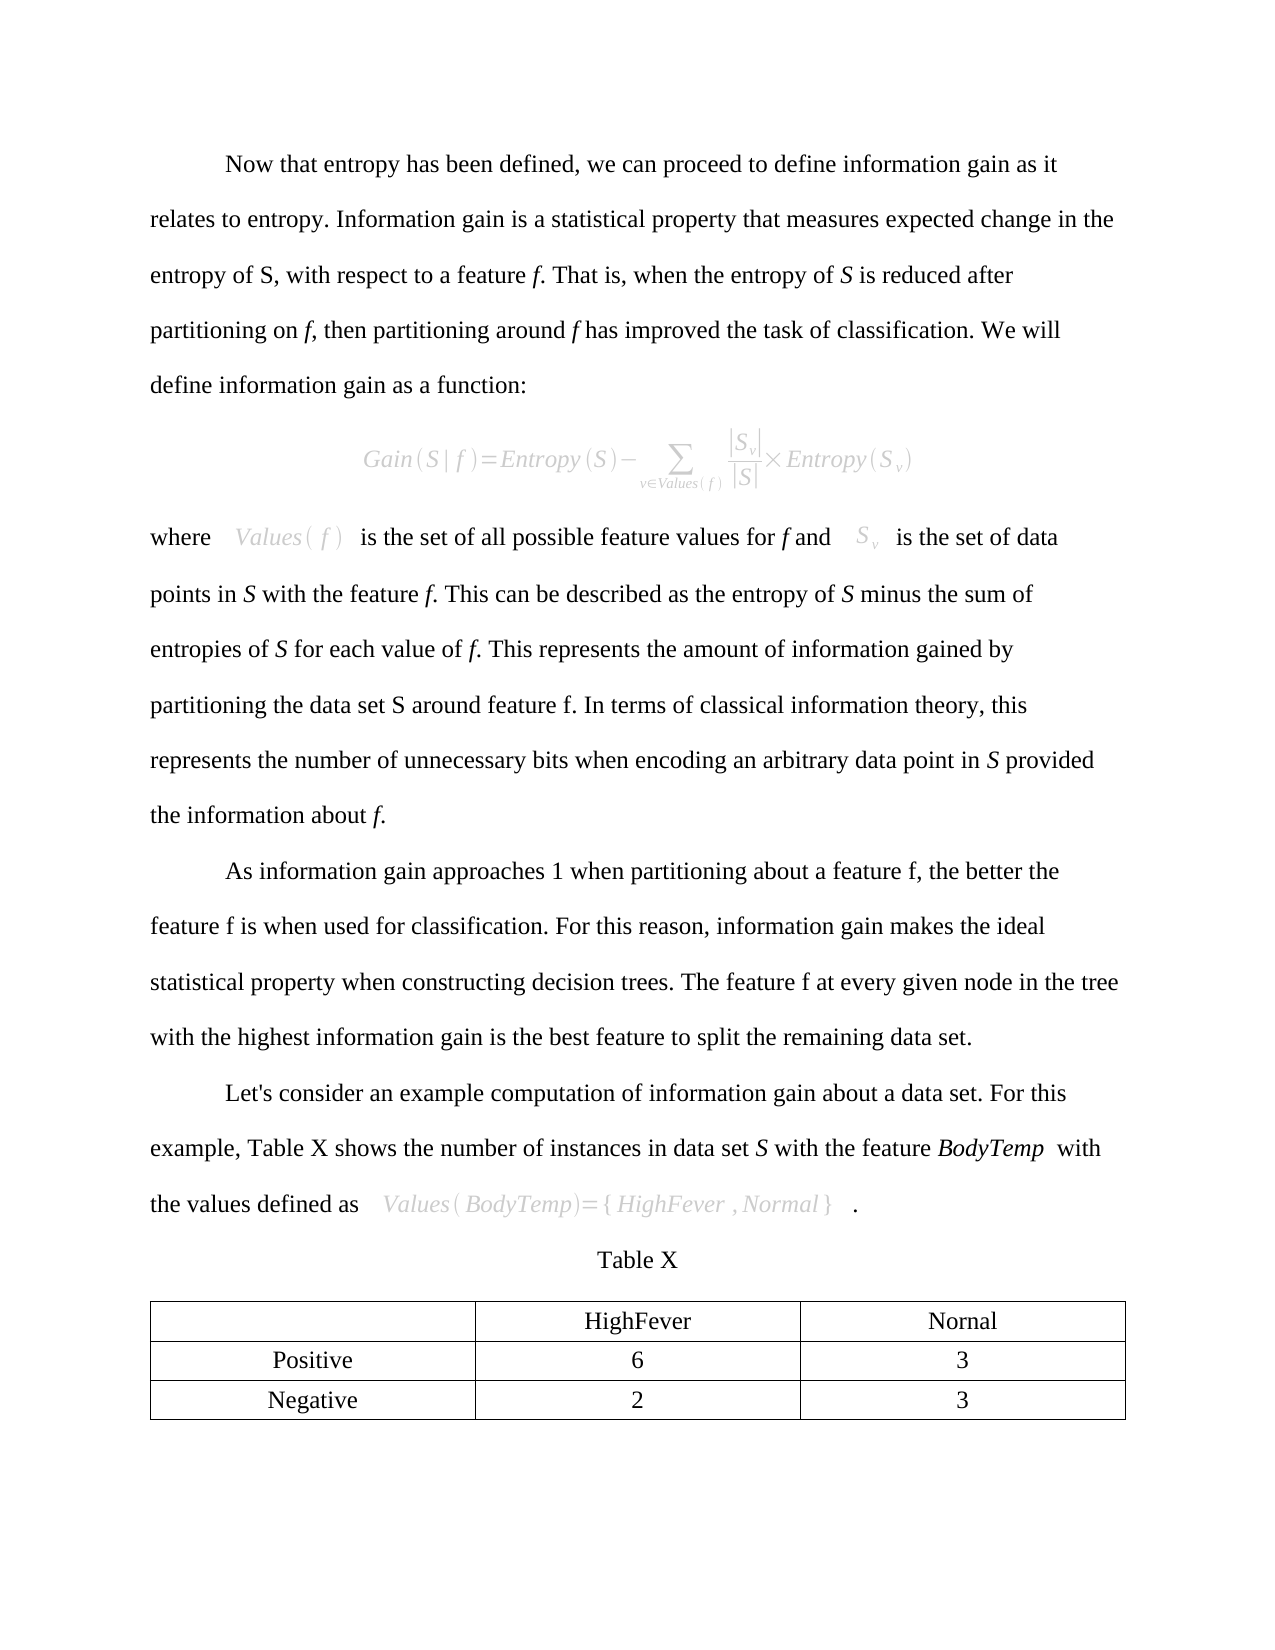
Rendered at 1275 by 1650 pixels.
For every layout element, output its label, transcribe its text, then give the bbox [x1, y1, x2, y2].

text where is the set of all possible feature values for f and is the set of data points in S with the feature f. This can be described as the entropy of S minus the sum of entropies of S for each value of f. This represents the amount of information gained by partitioning the data set S around feature f. In terms of classical information theory, this represents the number of unnecessary bits when encoding an arbitrary data point in S provided the information about f. [150, 521, 1125, 829]
text As information gain approaches 1 when partitioning about a feature f, the better the feature f is when used for classification. For this reason, information gain makes the ideal statistical property when constructing decision trees. The feature f at every given node in the tree with the highest information gain is the best feature to split the remaining data set. [150, 857, 1125, 1051]
table_cell 3 [801, 1381, 1125, 1419]
table_cell Positive [151, 1342, 475, 1380]
table_cell 3 [801, 1342, 1125, 1380]
table_cell 2 [476, 1381, 800, 1419]
table_header HighFever [476, 1302, 800, 1341]
table_cell 6 [476, 1342, 800, 1380]
text Now that entropy has been defined, we can proceed to define information gain as it relates to entropy. Information gain is a statistical property that measures expected change in the entropy of S, with respect to a feature f. That is, when the entropy of S is reduced after partitioning on f, then partitioning around f has improved the task of classification. We will define information gain as a function: [150, 150, 1125, 399]
text Let's consider an example computation of information gain about a data set. For this example, Table X shows the number of instances in data set S with the feature BodyTemp with the values defined as . [150, 1079, 1125, 1218]
text Table X [150, 1246, 1125, 1274]
table_header Nornal [801, 1302, 1125, 1341]
table_header [151, 1302, 475, 1341]
table_cell Negative [151, 1381, 475, 1419]
